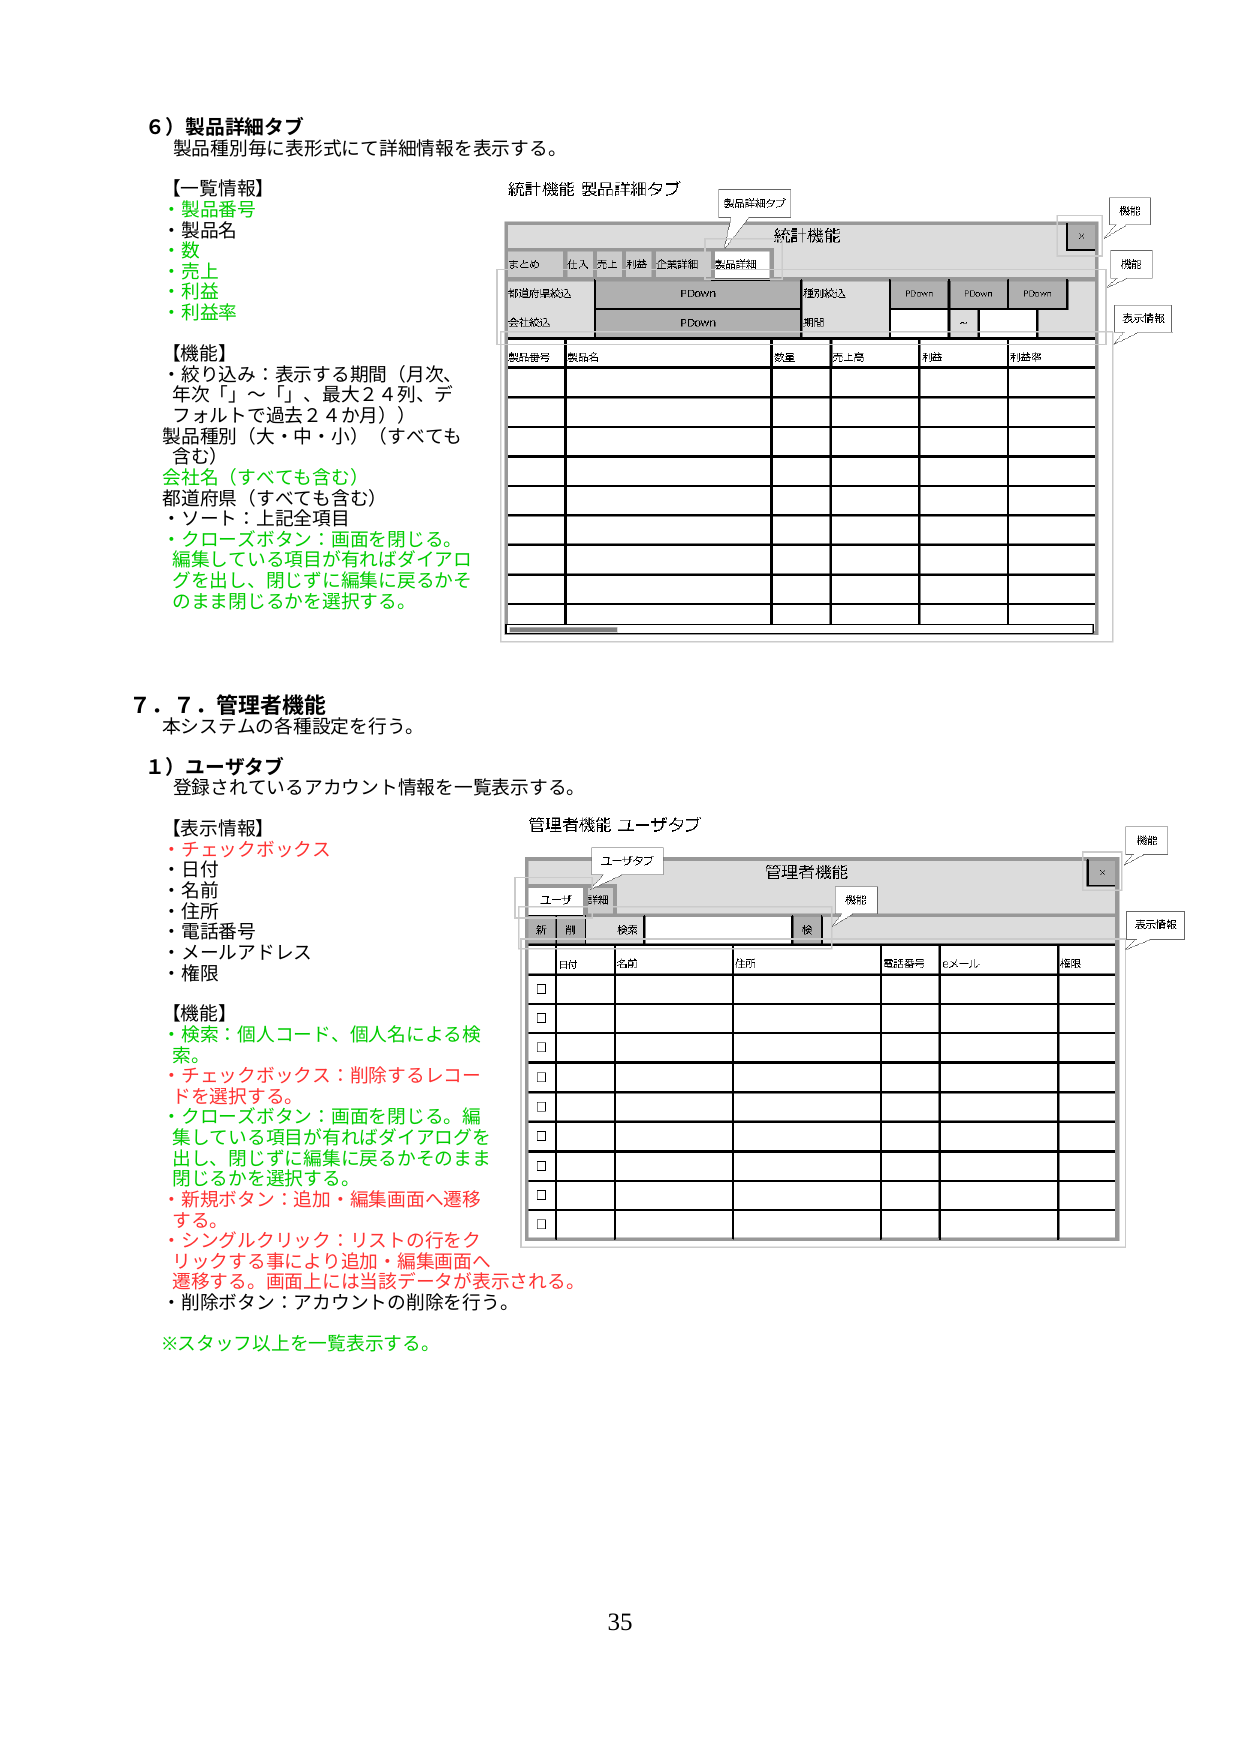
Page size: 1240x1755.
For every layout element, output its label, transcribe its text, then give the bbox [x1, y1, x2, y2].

text ・ソート：上記全項目 [162, 509, 477, 530]
text ・チェックボックス：削除するレコードを選択する。 [162, 1066, 496, 1107]
text ・製品名 [162, 221, 477, 241]
text ・新規ボタン：追加・編集画面へ遷移する。 [162, 1190, 496, 1231]
picture [477, 179, 1192, 661]
text 製品種別（大・中・小）（すべても含む） [162, 427, 477, 468]
text ・数 [162, 241, 477, 262]
text 登録されているアカウント情報を一覧表示する。 [162, 779, 1121, 799]
text ・検索：個人コード、個人名による検索。 [162, 1025, 496, 1066]
text 製品種別毎に表形式にて詳細情報を表示する。 [162, 139, 1121, 159]
text ・削除ボタン：アカウントの削除を行う。 [162, 1293, 1121, 1314]
text ・利益率 [162, 303, 477, 324]
text 会社名（すべても含む） [162, 468, 477, 488]
text ・クローズボタン：画面を閉じる。編集している項目が有ればダイアログを出し、閉じずに編集に戻るかそのまま閉じるかを選択する。 [162, 530, 477, 612]
text ・日付 [162, 860, 496, 881]
text ・メールアドレス [162, 943, 496, 963]
text ・住所 [162, 902, 496, 922]
text ・権限 [162, 963, 496, 984]
text 本システムの各種設定を行う。 [140, 718, 1121, 738]
text ・クローズボタン：画面を閉じる。編集している項目が有ればダイアログを出し、閉じずに編集に戻るかそのまま閉じるかを選択する。 [162, 1107, 496, 1190]
text ・製品番号 [162, 200, 477, 221]
text ※スタッフ以上を一覧表示する。 [162, 1334, 1121, 1354]
text ７．７．管理者機能 [129, 695, 1121, 718]
text 【機能】 [162, 1004, 496, 1025]
text ６）製品詳細タブ [146, 118, 1121, 139]
text ・電話番号 [162, 922, 496, 943]
text ・名前 [162, 881, 496, 902]
text 都道府県（すべても含む） [162, 488, 477, 509]
text ・絞り込み：表示する期間（月次、年次「」～「」、最大２４列、デフォルトで過去２４か月）） [162, 365, 477, 427]
text 【一覧情報】 [162, 179, 477, 200]
text １）ユーザタブ [146, 758, 1121, 779]
text ・売上 [162, 262, 477, 282]
text ・シングルクリック：リストの行をクリックする事により追加・編集画面へ遷移する。画面上には当該データが表示される。 [162, 1231, 1121, 1293]
picture [496, 814, 1204, 1265]
text ・チェックボックス [162, 840, 496, 860]
text 【機能】 [162, 344, 477, 365]
text ・利益 [162, 282, 477, 303]
text 【表示情報】 [162, 819, 496, 840]
